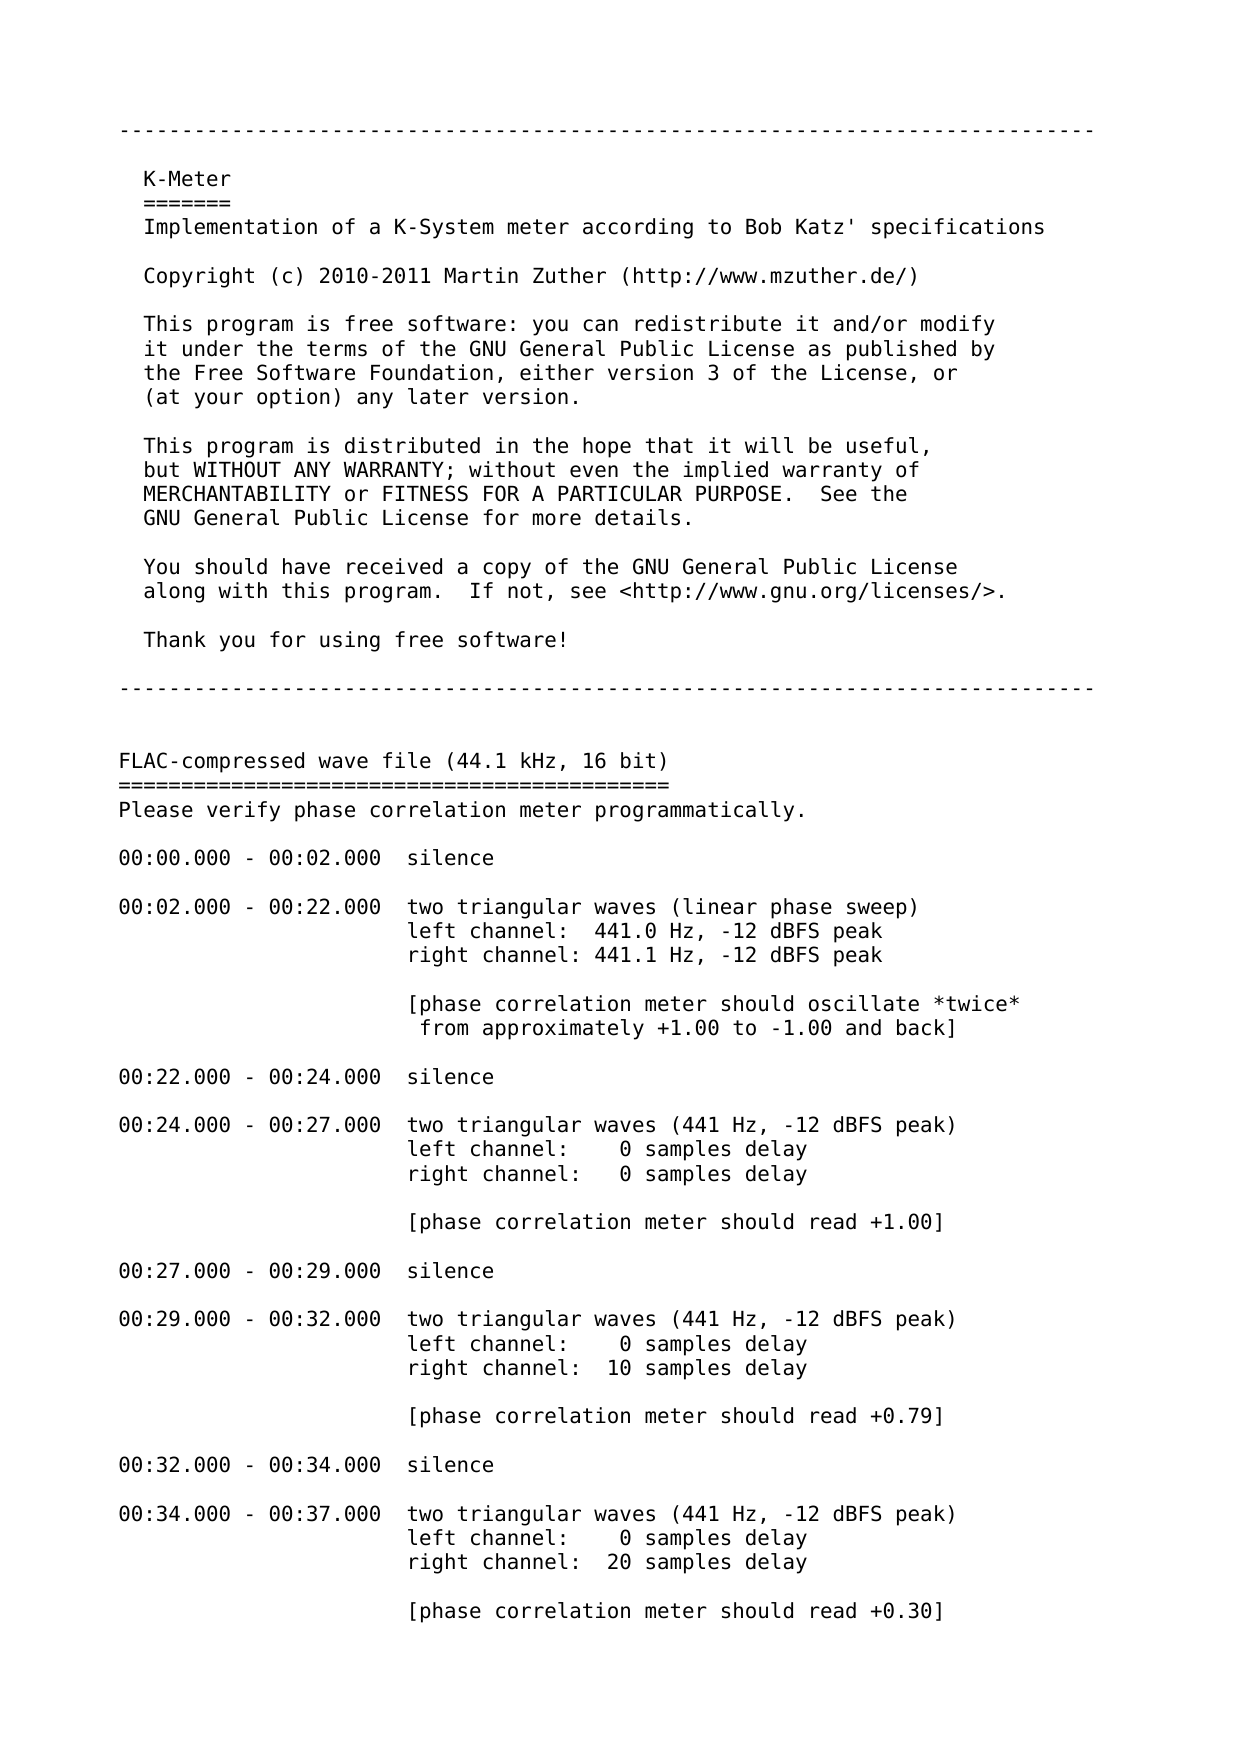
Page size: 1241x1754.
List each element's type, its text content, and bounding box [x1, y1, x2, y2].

text You should have received a copy of the GNU General Public License [118, 555, 1122, 579]
text 00:22.000 - 00:24.000 silence [118, 1065, 1122, 1089]
text 00:27.000 - 00:29.000 silence [118, 1259, 1122, 1283]
text This program is free software: you can redistribute it and/or modify [118, 312, 1122, 337]
text 00:34.000 - 00:37.000 two triangular waves (441 Hz, -12 dBFS peak) [118, 1502, 1122, 1526]
text MERCHANTABILITY or FITNESS FOR A PARTICULAR PURPOSE. See the [118, 482, 1122, 506]
text GNU General Public License for more details. [118, 506, 1122, 531]
text [phase correlation meter should read +1.00] [118, 1210, 1122, 1234]
text left channel: 0 samples delay [118, 1332, 1122, 1356]
text it under the terms of the GNU General Public License as published by [118, 337, 1122, 361]
text Implementation of a K-System meter according to Bob Katz' specifications [118, 215, 1122, 239]
text [phase correlation meter should read +0.30] [118, 1599, 1122, 1623]
text left channel: 0 samples delay [118, 1526, 1122, 1550]
text FLAC-compressed wave file (44.1 kHz, 16 bit) [118, 749, 1122, 773]
text [phase correlation meter should read +0.79] [118, 1404, 1122, 1429]
text right channel: 441.1 Hz, -12 dBFS peak [118, 943, 1122, 968]
text 00:24.000 - 00:27.000 two triangular waves (441 Hz, -12 dBFS peak) [118, 1113, 1122, 1137]
text 00:02.000 - 00:22.000 two triangular waves (linear phase sweep) [118, 895, 1122, 919]
text K-Meter [118, 167, 1122, 191]
text 00:00.000 - 00:02.000 silence [118, 846, 1122, 871]
text ======= [118, 191, 1122, 215]
text from approximately +1.00 to -1.00 and back] [118, 1016, 1122, 1040]
text right channel: 0 samples delay [118, 1162, 1122, 1186]
text Thank you for using free software! [118, 628, 1122, 652]
text 00:29.000 - 00:32.000 two triangular waves (441 Hz, -12 dBFS peak) [118, 1307, 1122, 1332]
text but WITHOUT ANY WARRANTY; without even the implied warranty of [118, 458, 1122, 482]
text Copyright (c) 2010-2011 Martin Zuther (http://www.mzuther.de/) [118, 264, 1122, 288]
text ============================================ [118, 773, 1122, 798]
text the Free Software Foundation, either version 3 of the License, or [118, 361, 1122, 385]
text 00:32.000 - 00:34.000 silence [118, 1453, 1122, 1477]
text (at your option) any later version. [118, 385, 1122, 409]
text right channel: 20 samples delay [118, 1550, 1122, 1574]
text ------------------------------------------------------------------------------ [118, 676, 1122, 701]
text ------------------------------------------------------------------------------ [118, 118, 1122, 142]
text along with this program. If not, see <http://www.gnu.org/licenses/>. [118, 579, 1122, 603]
text left channel: 0 samples delay [118, 1137, 1122, 1162]
text left channel: 441.0 Hz, -12 dBFS peak [118, 919, 1122, 943]
text [phase correlation meter should oscillate *twice* [118, 992, 1122, 1016]
text right channel: 10 samples delay [118, 1356, 1122, 1380]
text Please verify phase correlation meter programmatically. [118, 798, 1122, 822]
text This program is distributed in the hope that it will be useful, [118, 434, 1122, 458]
